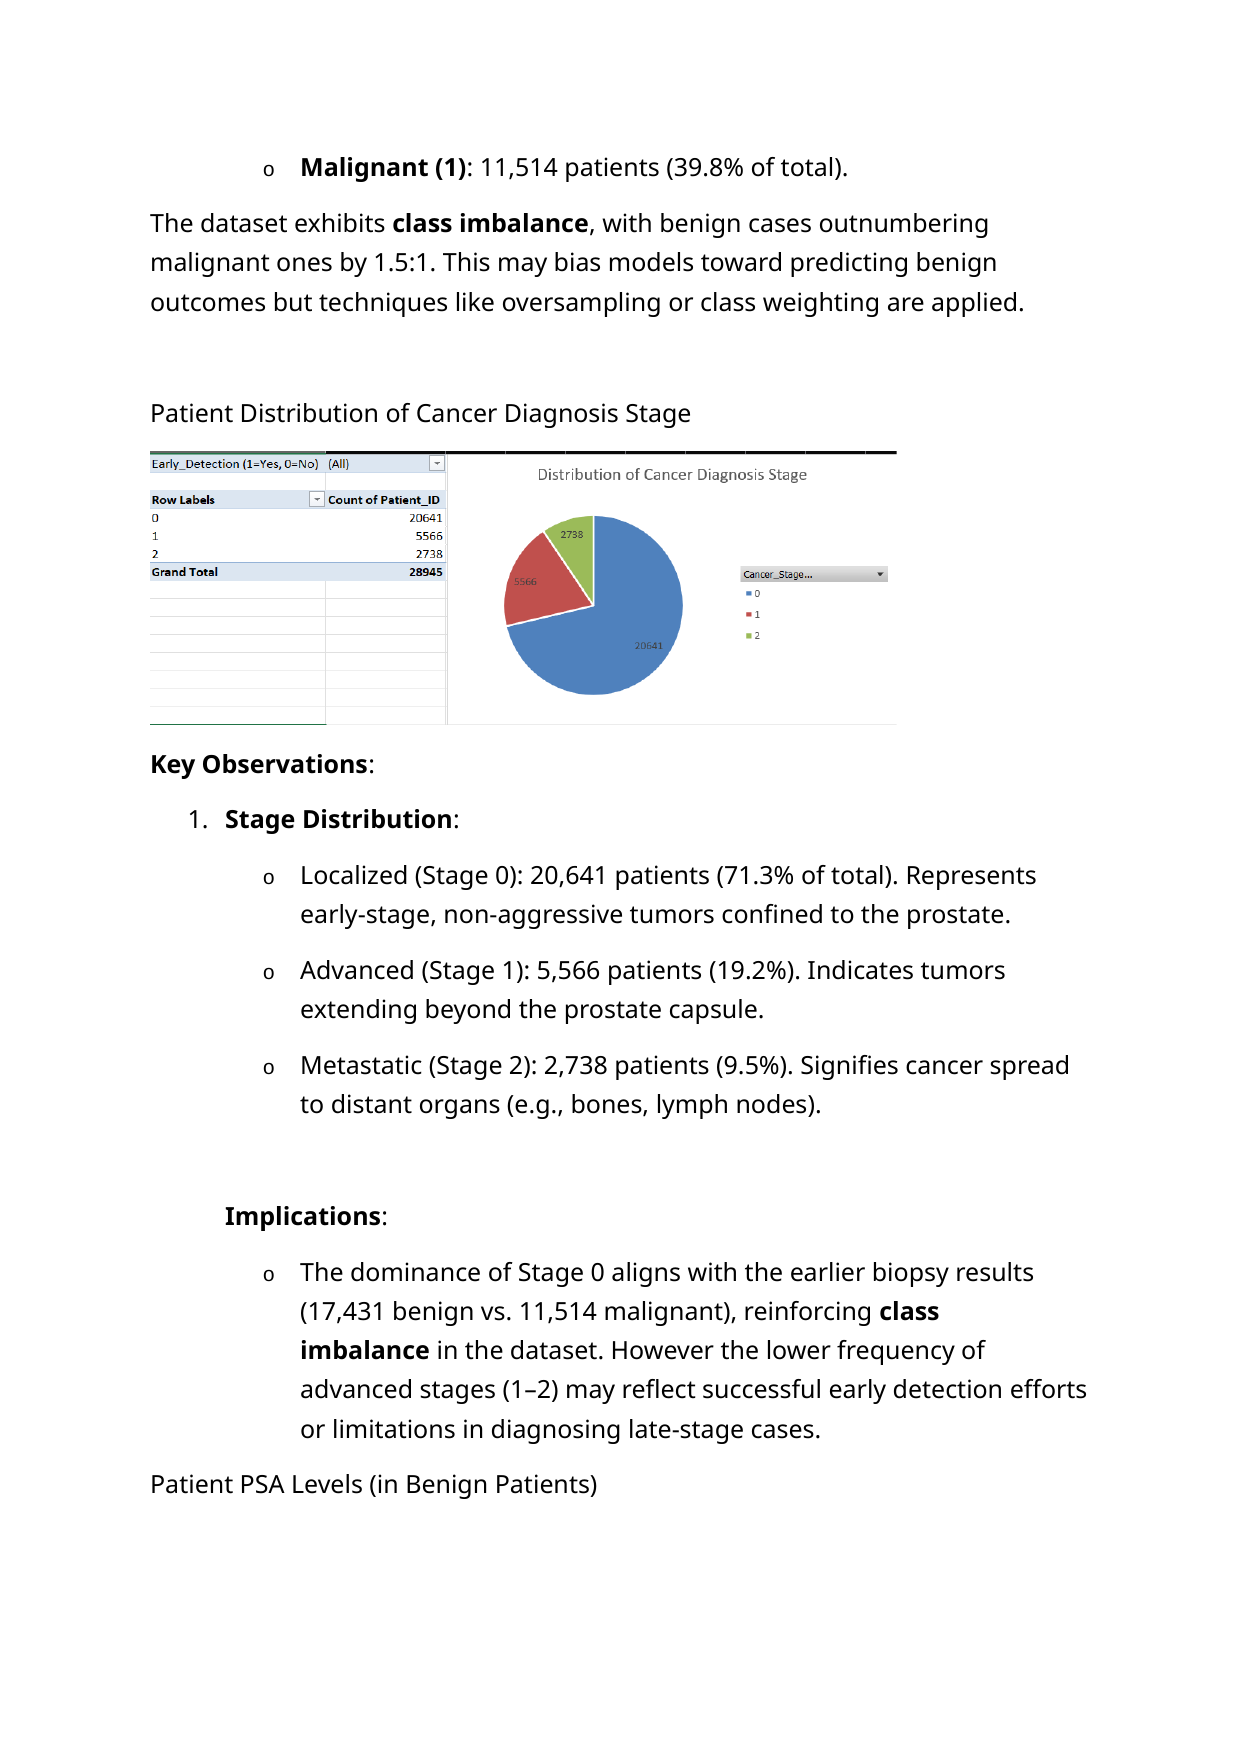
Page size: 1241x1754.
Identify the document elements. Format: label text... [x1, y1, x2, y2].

text Patient PSA Levels (in Benign Patients) [150, 1467, 1090, 1501]
text Implications: [225, 1199, 1090, 1233]
text The dataset exhibits class imbalance, with benign cases outnumbering malignant ones by 1.5:1. This may bias models toward predicting benign outcomes but techniques like oversampling or class weighting are applied. [150, 206, 1090, 318]
list Stage Distribution: [187, 802, 1090, 836]
list Malignant (1): 11,514 patients (39.8% of total). [262, 150, 1090, 184]
list Advanced (Stage 1): 5,566 patients (19.2%). Indicates tumors extending beyond the prostate capsule. [262, 953, 1090, 1026]
list The dominance of Stage 0 aligns with the earlier biopsy results (17,431 benign vs. 11,514 malignant), reinforcing class imbalance in the dataset. However the lower frequency of advanced stages (1–2) may reflect successful early detection efforts or limitations in diagnosing late-stage cases. [262, 1254, 1090, 1445]
list Metastatic (Stage 2): 2,738 patients (9.5%). Signifies cancer spread to distant organs (e.g., bones, lymph nodes). [262, 1048, 1090, 1121]
list Localized (Stage 0): 20,641 patients (71.3% of total). Represents early-stage, non-aggressive tumors confined to the prostate. [262, 858, 1090, 931]
text Patient Distribution of Cancer Diagnosis Stage [150, 396, 1090, 430]
text Key Observations: [150, 746, 1090, 780]
